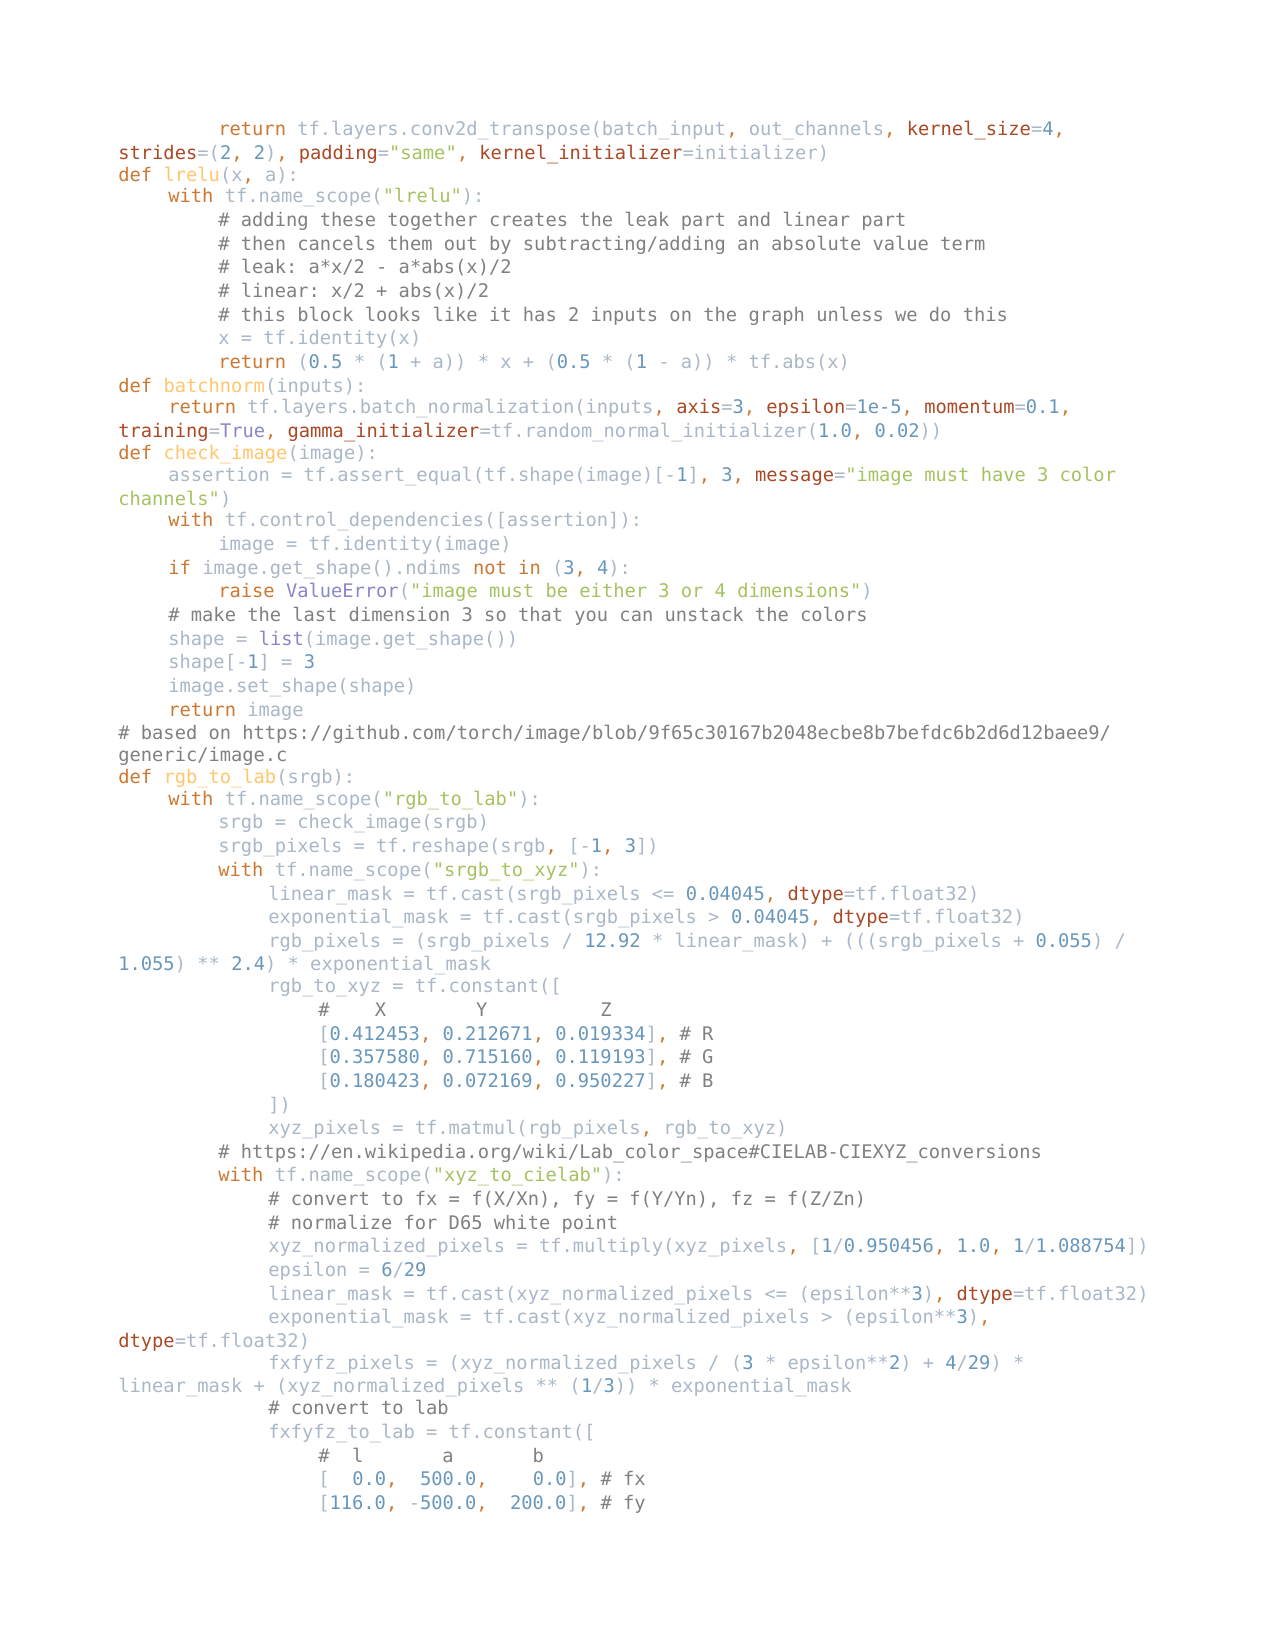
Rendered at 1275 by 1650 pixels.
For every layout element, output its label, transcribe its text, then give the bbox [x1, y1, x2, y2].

text [0.180423, 0.072169, 0.950227], # B [118, 1070, 1157, 1093]
text return tf.layers.conv2d_transpose(batch_input, out_channels, kernel_size=4, strides=(2, 2), padding="same", kernel_initializer=initializer) [118, 118, 1157, 164]
text # l a b [118, 1445, 1157, 1468]
text return image [118, 699, 1157, 722]
text raise ValueError("image must be either 3 or 4 dimensions") [118, 580, 1157, 604]
text xyz_normalized_pixels = tf.multiply(xyz_pixels, [1/0.950456, 1.0, 1/1.088754]) [118, 1235, 1157, 1259]
text [116.0, -500.0, 200.0], # fy [118, 1492, 1157, 1516]
text return tf.layers.batch_normalization(inputs, axis=3, epsilon=1e-5, momentum=0.1, training=True, gamma_initializer=tf.random_normal_initializer(1.0, 0.02)) [118, 397, 1157, 442]
text # https://en.wikipedia.org/wiki/Lab_color_space#CIELAB-CIEXYZ_conversions [118, 1141, 1157, 1164]
text with tf.control_dependencies([assertion]): [118, 509, 1157, 533]
text srgb_pixels = tf.reshape(srgb, [-1, 3]) [118, 835, 1157, 859]
text rgb_pixels = (srgb_pixels / 12.92 * linear_mask) + (((srgb_pixels + 0.055) / 1.055) ** 2.4) * exponential_mask [118, 930, 1157, 975]
text # leak: a*x/2 - a*abs(x)/2 [118, 256, 1157, 280]
text linear_mask = tf.cast(xyz_normalized_pixels <= (epsilon**3), dtype=tf.float32) [118, 1283, 1157, 1306]
text image = tf.identity(image) [118, 533, 1157, 557]
text # based on https://github.com/torch/image/blob/9f65c30167b2048ecbe8b7befdc6b2d6d12baee9/generic/image.c [118, 722, 1157, 766]
text # make the last dimension 3 so that you can unstack the colors [118, 604, 1157, 628]
text linear_mask = tf.cast(srgb_pixels <= 0.04045, dtype=tf.float32) [118, 882, 1157, 906]
text def lrelu(x, a): [118, 164, 1157, 186]
text def rgb_to_lab(srgb): [118, 766, 1157, 788]
text # X Y Z [118, 999, 1157, 1023]
text [ 0.0, 500.0, 0.0], # fx [118, 1468, 1157, 1492]
text def batchnorm(inputs): [118, 375, 1157, 397]
text with tf.name_scope("xyz_to_cielab"): [118, 1164, 1157, 1188]
text # normalize for D65 white point [118, 1212, 1157, 1235]
text with tf.name_scope("lrelu"): [118, 186, 1157, 209]
text # adding these together creates the leak part and linear part [118, 209, 1157, 233]
text [0.357580, 0.715160, 0.119193], # G [118, 1046, 1157, 1070]
text [0.412453, 0.212671, 0.019334], # R [118, 1023, 1157, 1046]
text return (0.5 * (1 + a)) * x + (0.5 * (1 - a)) * tf.abs(x) [118, 351, 1157, 375]
text fxfyfz_pixels = (xyz_normalized_pixels / (3 * epsilon**2) + 4/29) * linear_mask + (xyz_normalized_pixels ** (1/3)) * exponential_mask [118, 1352, 1157, 1397]
text # convert to fx = f(X/Xn), fy = f(Y/Yn), fz = f(Z/Zn) [118, 1188, 1157, 1212]
text rgb_to_xyz = tf.constant([ [118, 975, 1157, 999]
text # linear: x/2 + abs(x)/2 [118, 280, 1157, 304]
text image.set_shape(shape) [118, 675, 1157, 699]
text with tf.name_scope("rgb_to_lab"): [118, 788, 1157, 812]
text epsilon = 6/29 [118, 1259, 1157, 1283]
text x = tf.identity(x) [118, 327, 1157, 351]
text with tf.name_scope("srgb_to_xyz"): [118, 859, 1157, 882]
text exponential_mask = tf.cast(srgb_pixels > 0.04045, dtype=tf.float32) [118, 906, 1157, 930]
text assertion = tf.assert_equal(tf.shape(image)[-1], 3, message="image must have 3 color channels") [118, 464, 1157, 509]
text xyz_pixels = tf.matmul(rgb_pixels, rgb_to_xyz) [118, 1117, 1157, 1141]
text if image.get_shape().ndims not in (3, 4): [118, 557, 1157, 580]
text exponential_mask = tf.cast(xyz_normalized_pixels > (epsilon**3), dtype=tf.float32) [118, 1306, 1157, 1352]
text # then cancels them out by subtracting/adding an absolute value term [118, 233, 1157, 256]
text def check_image(image): [118, 442, 1157, 464]
text srgb = check_image(srgb) [118, 812, 1157, 835]
text fxfyfz_to_lab = tf.constant([ [118, 1421, 1157, 1445]
text shape = list(image.get_shape()) [118, 628, 1157, 651]
text shape[-1] = 3 [118, 651, 1157, 675]
text # this block looks like it has 2 inputs on the graph unless we do this [118, 304, 1157, 327]
text # convert to lab [118, 1397, 1157, 1421]
text ]) [118, 1093, 1157, 1117]
